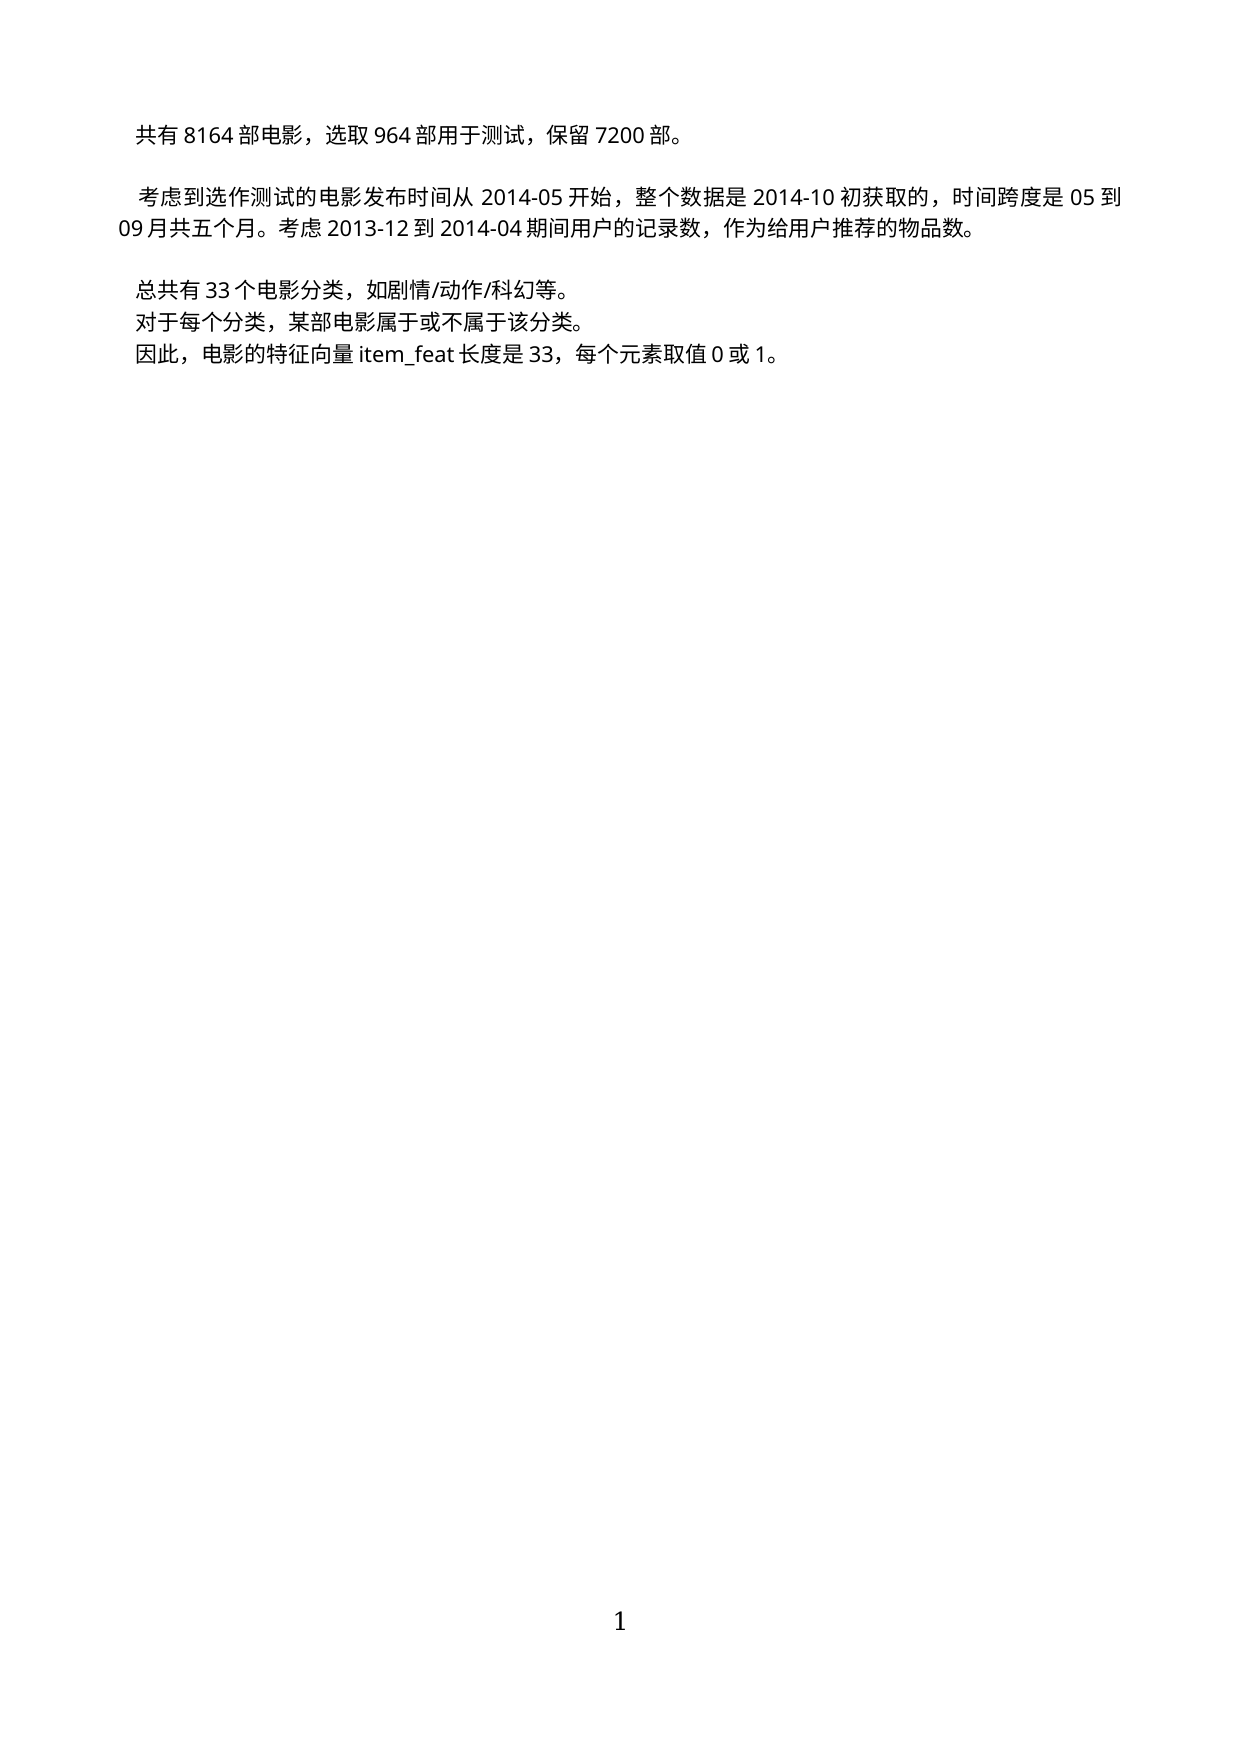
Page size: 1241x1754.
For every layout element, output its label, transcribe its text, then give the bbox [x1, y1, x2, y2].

text 因此，电影的特征向量item_feat长度是33，每个元素取值0或1。 [118, 337, 1122, 368]
text 共有8164部电影，选取964部用于测试，保留7200部。 [118, 118, 1122, 150]
text 对于每个分类，某部电影属于或不属于该分类。 [118, 305, 1122, 337]
text 总共有33个电影分类，如剧情/动作/科幻等。 [118, 273, 1122, 305]
text 考虑到选作测试的电影发布时间从2014-05开始，整个数据是2014-10初获取的，时间跨度是05到09月共五个月。考虑2013-12到2014-04期间用户的记录数，作为给用户推荐的物品数。 [118, 180, 1122, 243]
